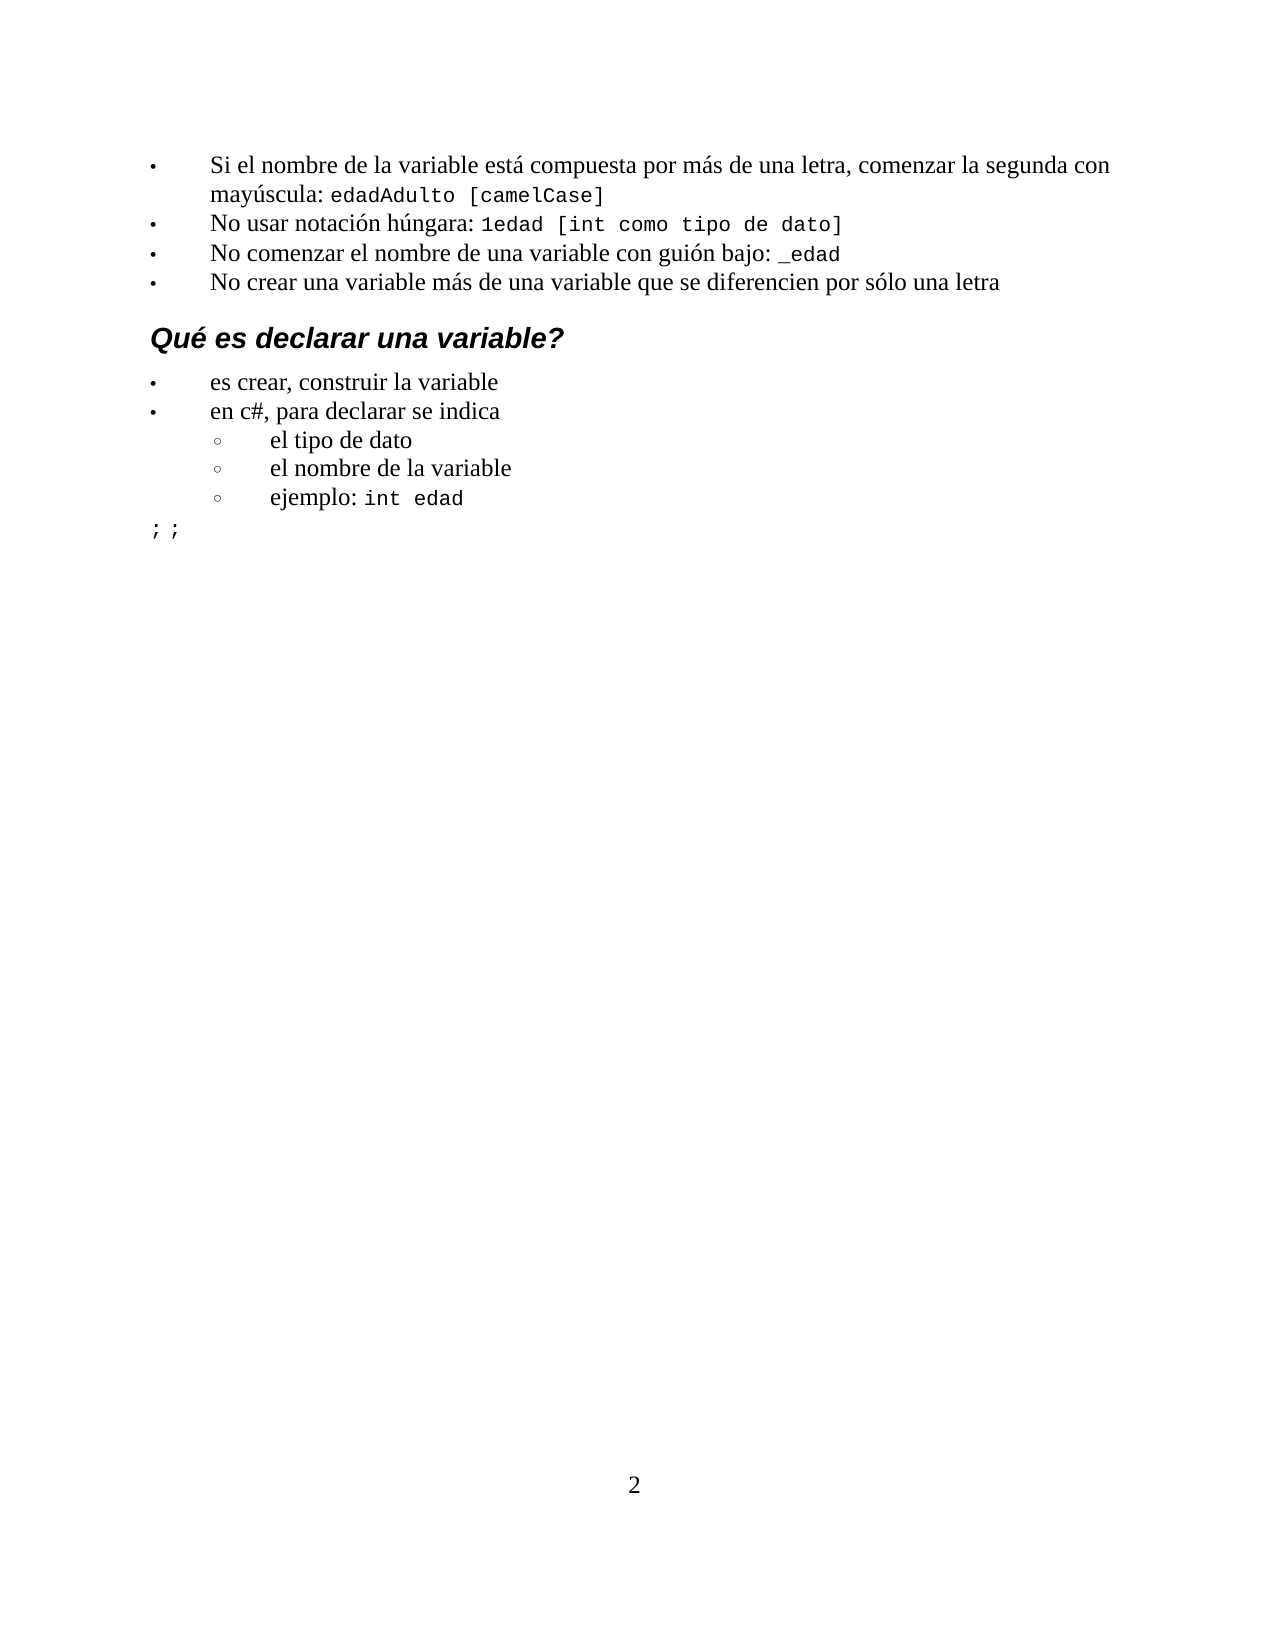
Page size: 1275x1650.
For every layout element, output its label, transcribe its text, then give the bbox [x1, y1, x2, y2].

subtitle Qué es declarar una variable? [150, 321, 1125, 355]
list Si el nombre de la variable está compuesta por más de una letra, comenzar la segunda con mayúscula: edadAdulto [camelCase] [150, 150, 1125, 208]
list No crear una variable más de una variable que se diferencien por sólo una letra [150, 267, 1125, 296]
list en c#, para declarar se indica [150, 396, 1125, 425]
list No usar notación húngara: 1edad [int como tipo de dato] [150, 208, 1125, 238]
list ejemplo: int edad [210, 482, 1125, 512]
text ; ; [150, 512, 1125, 541]
list el tipo de dato [210, 425, 1125, 453]
list el nombre de la variable [210, 453, 1125, 482]
list es crear, construir la variable [150, 367, 1125, 396]
list No comenzar el nombre de una variable con guión bajo: _edad [150, 238, 1125, 267]
